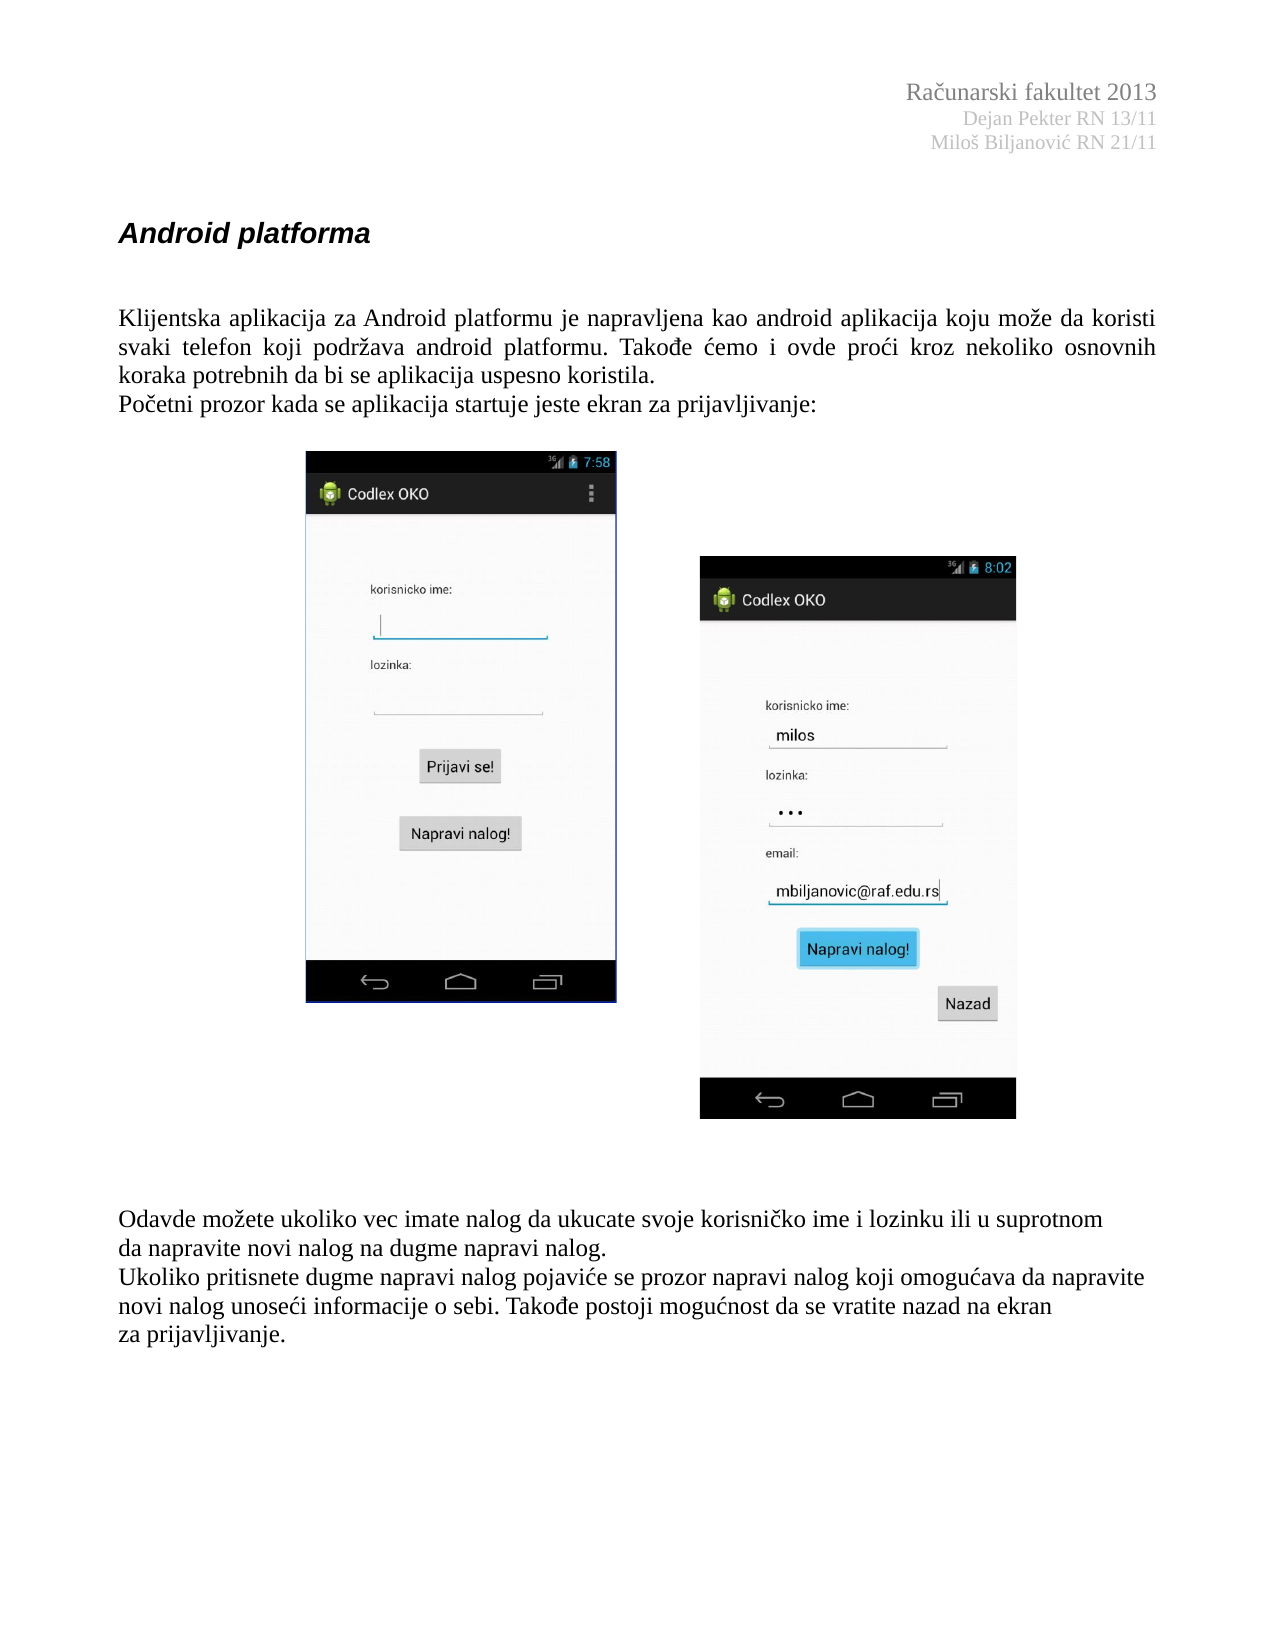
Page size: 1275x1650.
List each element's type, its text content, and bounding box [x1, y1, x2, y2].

subtitle Android platforma [118, 216, 1157, 249]
picture [305, 451, 617, 1003]
text Ukoliko pritisnete dugme napravi nalog pojaviće se prozor napravi nalog koji omogućava da napravite [118, 1262, 1157, 1291]
text za prijavljivanje. [118, 1319, 1157, 1348]
text da napravite novi nalog na dugme napravi nalog. [118, 1233, 1157, 1262]
text Klijentska aplikacija za Android platformu je napravljena kao android aplikacija koju može da koristi svaki telefon koji podržava android platformu. Takođe ćemo i ovde proći kroz nekoliko osnovnih koraka potrebnih da bi se aplikacija uspesno koristila. [118, 303, 1157, 389]
text Početni prozor kada se aplikacija startuje jeste ekran za prijavljivanje: [118, 389, 1157, 418]
text Odavde možete ukoliko vec imate nalog da ukucate svoje korisničko ime i lozinku ili u suprotnom [118, 1204, 1157, 1233]
text novi nalog unoseći informacije o sebi. Takođe postoji mogućnost da se vratite nazad na ekran [118, 1291, 1157, 1319]
picture [699, 556, 1017, 1119]
